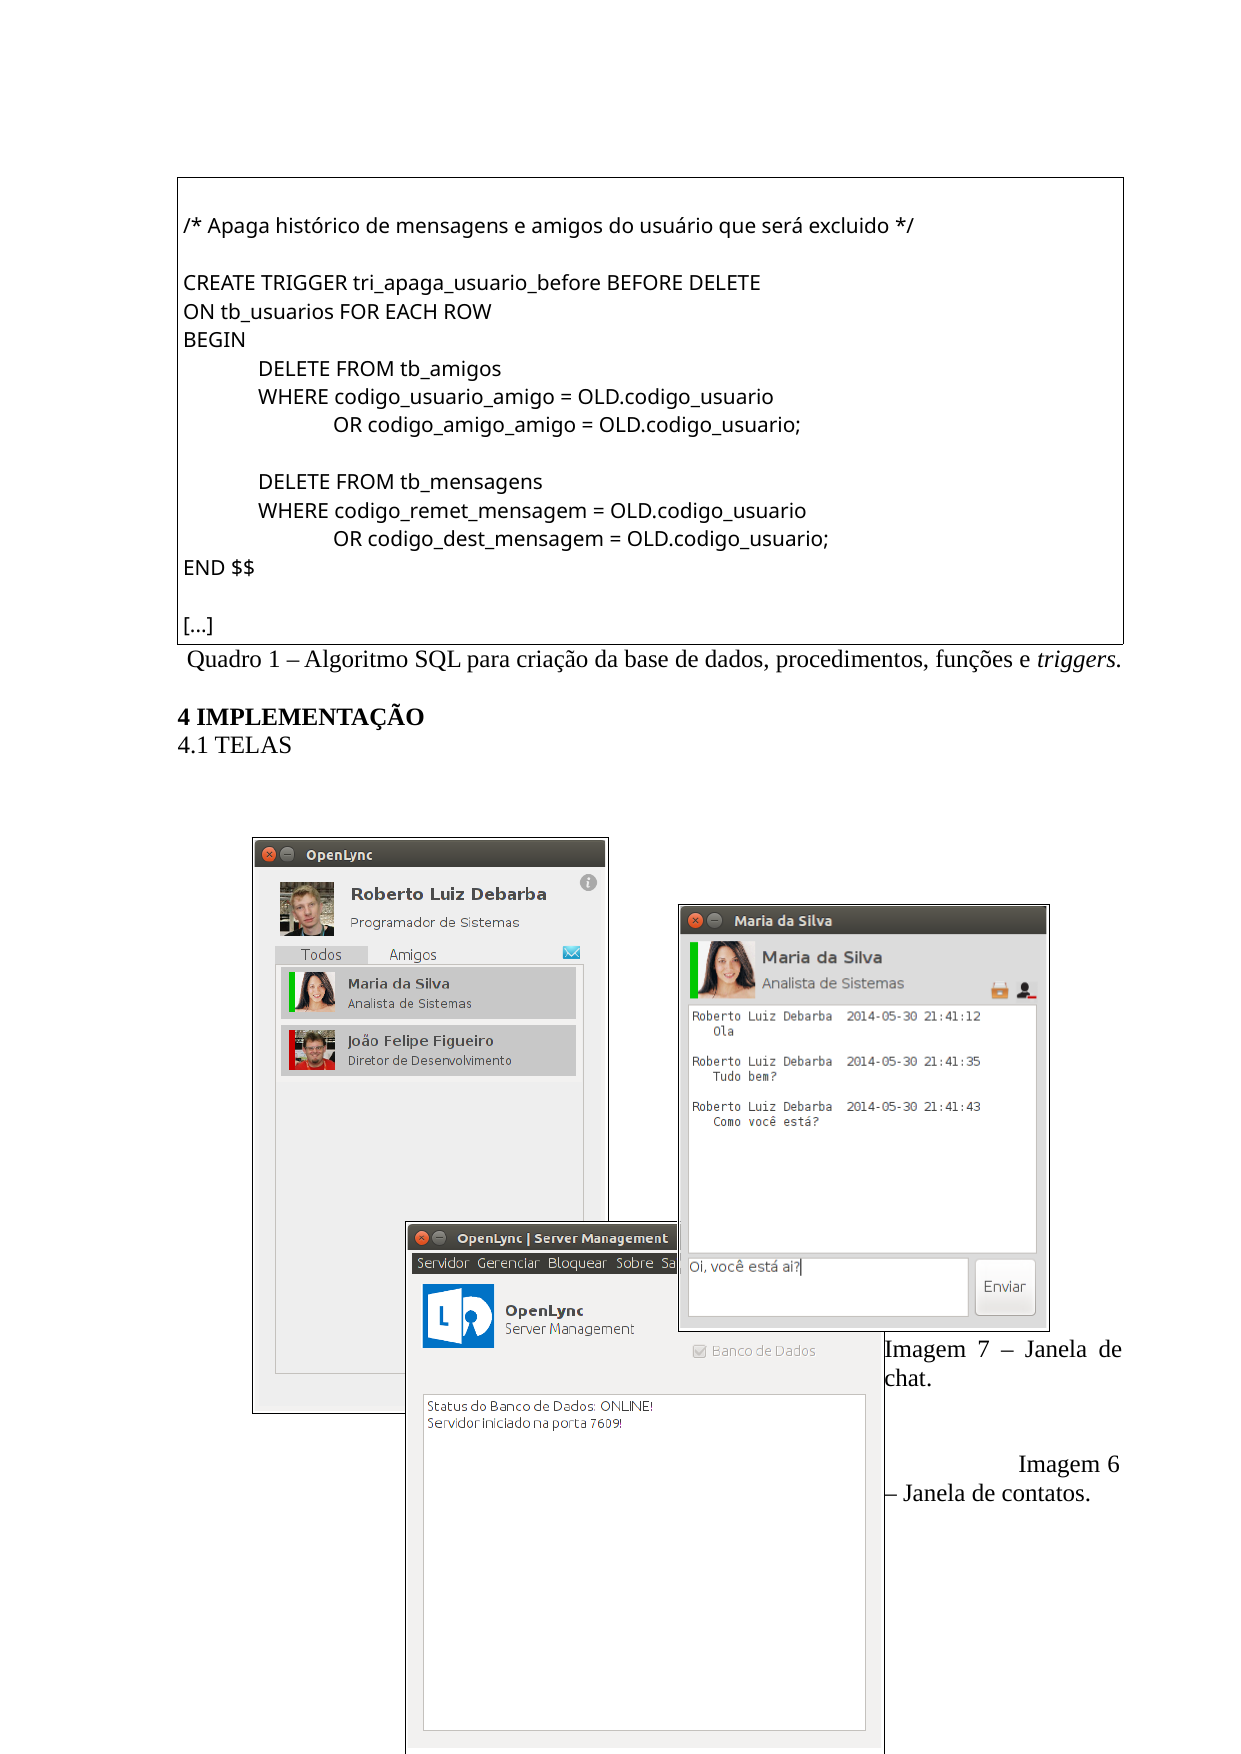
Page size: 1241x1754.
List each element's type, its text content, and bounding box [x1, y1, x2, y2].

picture [680, 906, 1047, 1328]
text 4.1 TELAS [177, 730, 1122, 759]
text [177, 1449, 405, 1507]
text [177, 1334, 252, 1392]
text 4 IMPLEMENTAÇÃO [177, 702, 1122, 730]
text Imagem 7 – Janela de chat. [885, 1334, 1122, 1392]
picture [407, 1224, 882, 1751]
text Imagem 6 – Janela de contatos. [885, 1449, 1122, 1507]
table_header /* Apaga histórico de mensagens e amigos do usuário que será excluido */ CREATE TRIGGER tri_apaga_usuario_before BEFORE DELETE ON tb_usuarios FOR EACH ROW BEGIN DELETE FROM tb_amigos WHERE codigo_usuario_amigo = OLD.codigo_usuario OR codigo_amigo_amigo = OLD.codigo_usuario; DELETE FROM tb_mensagens WHERE codigo_remet_mensagem = OLD.codigo_usuario OR codigo_dest_mensagem = OLD.codigo_usuario; END $$ [...] [178, 178, 1123, 644]
text Quadro 1 – Algoritmo SQL para criação da base de dados, procedimentos, funções e triggers. [177, 645, 1122, 673]
picture [254, 840, 605, 1411]
